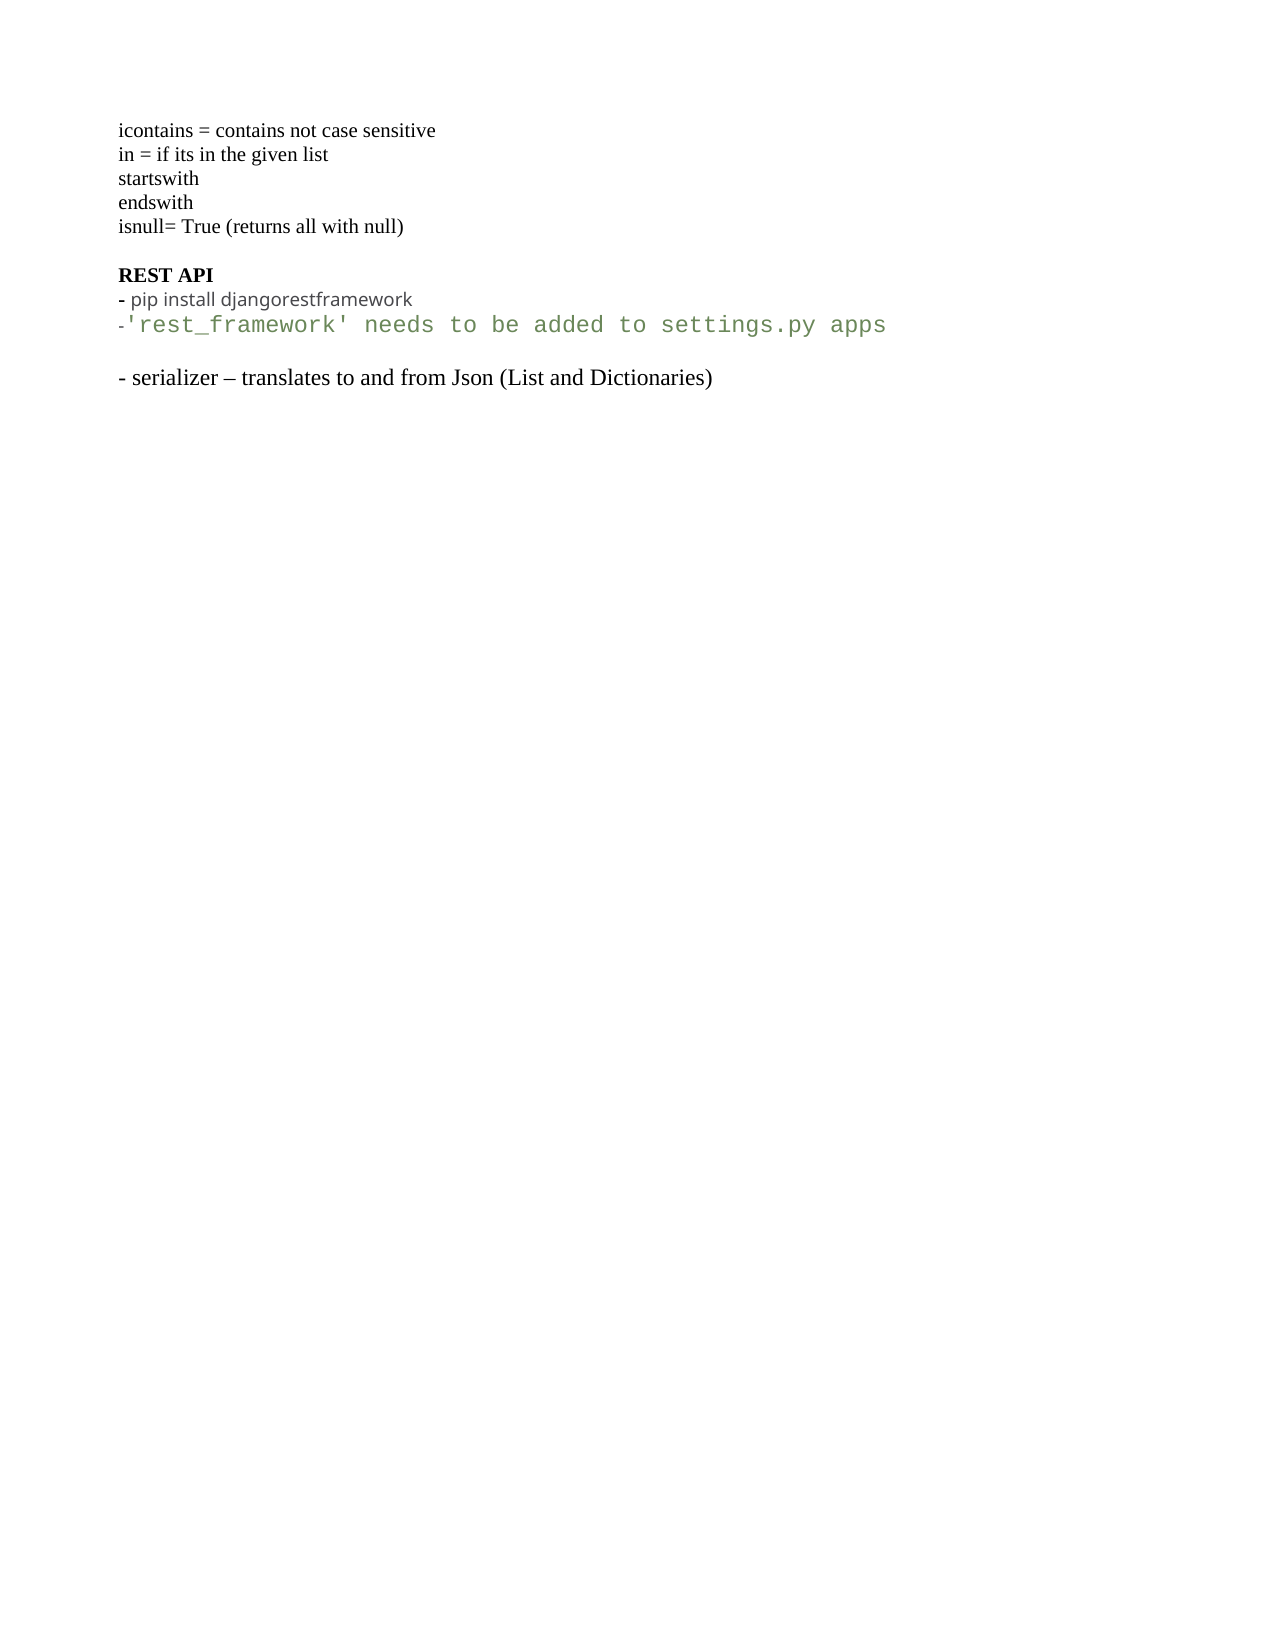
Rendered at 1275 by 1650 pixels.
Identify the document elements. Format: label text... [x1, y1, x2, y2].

text isnull= True (returns all with null) [118, 214, 1157, 238]
text icontains = contains not case sensitive [118, 118, 1157, 142]
text endswith [118, 190, 1157, 214]
text startswith [118, 166, 1157, 190]
text REST API [118, 262, 1157, 287]
text - pip install djangorestframework [118, 287, 1157, 312]
text -'rest_framework' needs to be added to settings.py apps [118, 312, 1157, 339]
text - serializer – translates to and from Json (List and Dictionaries) [118, 363, 1157, 390]
text in = if its in the given list [118, 142, 1157, 166]
